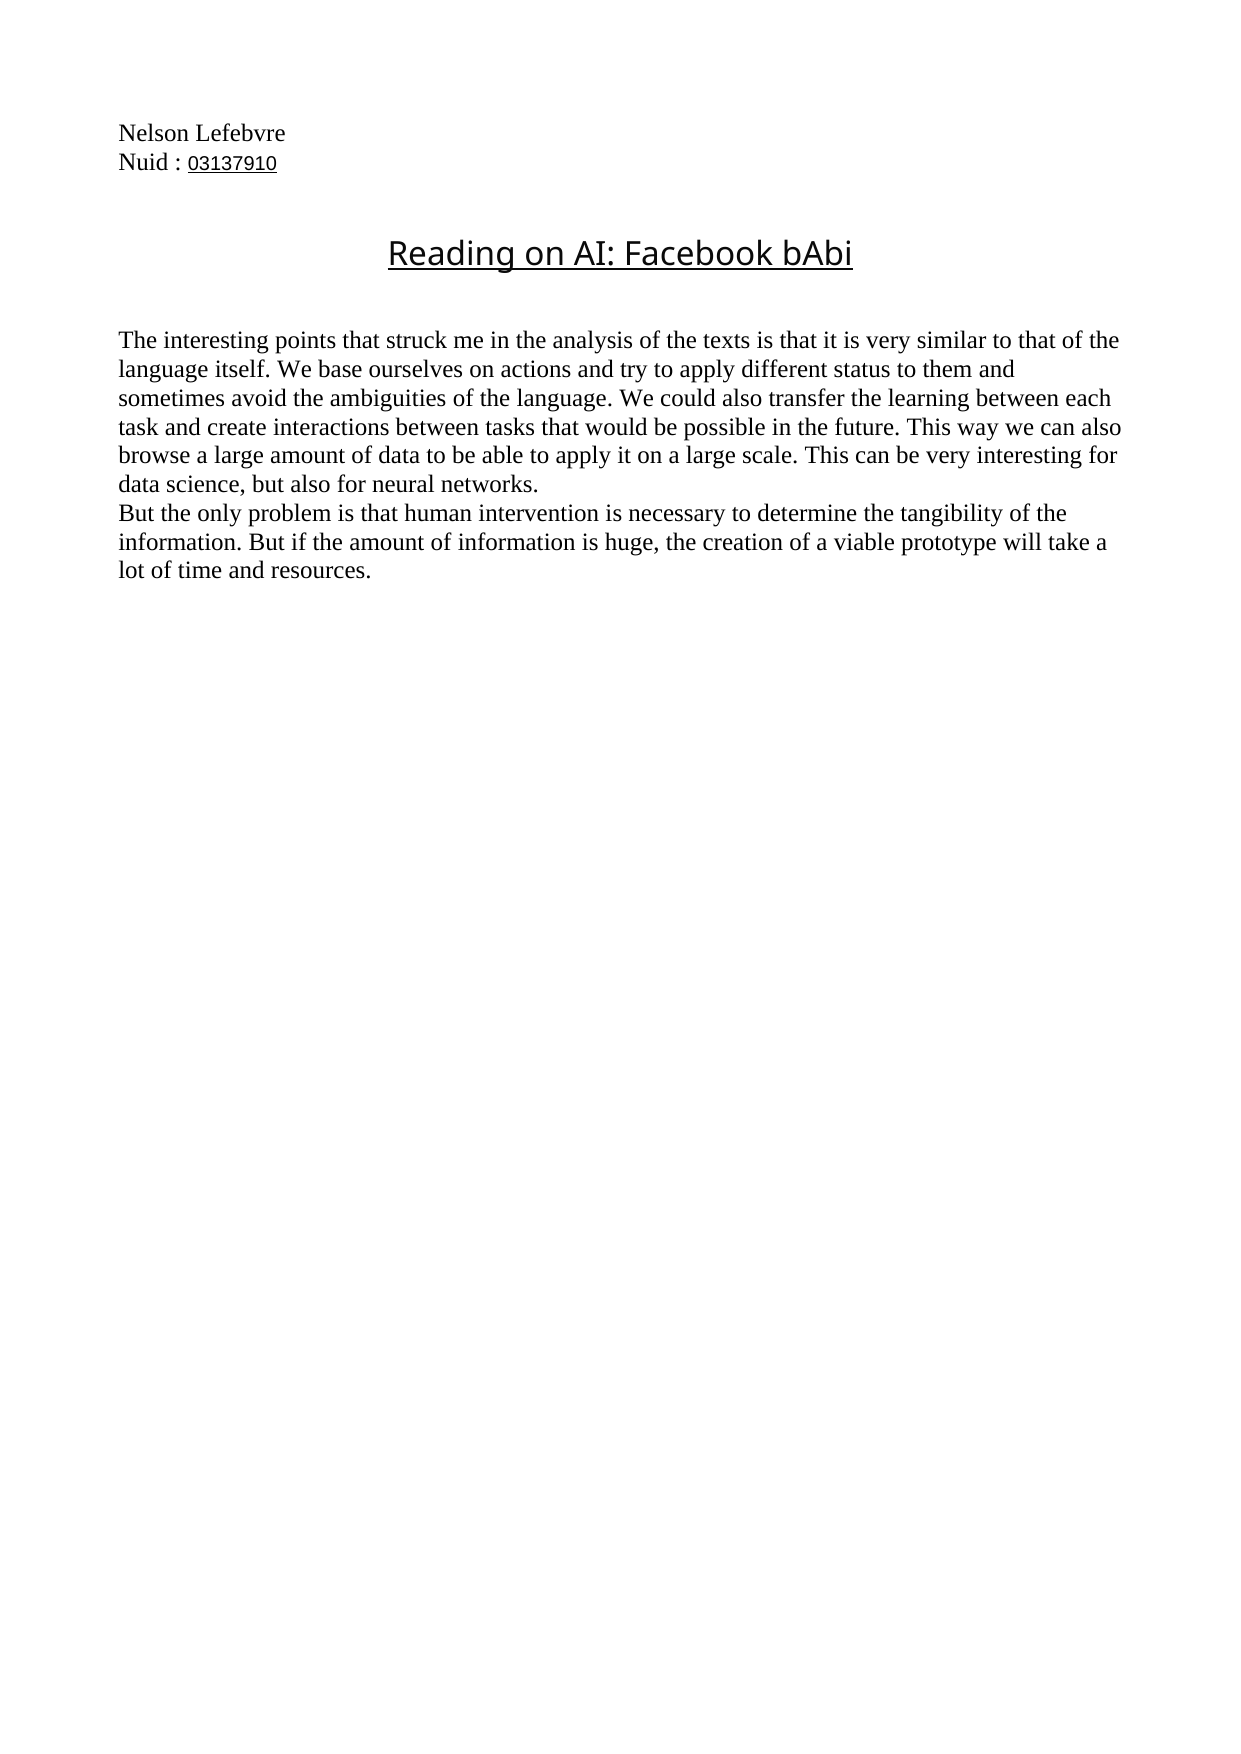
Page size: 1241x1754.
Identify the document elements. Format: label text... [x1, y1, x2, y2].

subtitle Reading on AI: Facebook bAbi [118, 229, 1122, 275]
text Nuid : 03137910 [118, 147, 1122, 176]
text The interesting points that struck me in the analysis of the texts is that it is very similar to that of the language itself. We base ourselves on actions and try to apply different status to them and sometimes avoid the ambiguities of the language. We could also transfer the learning between each task and create interactions between tasks that would be possible in the future. This way we can also browse a large amount of data to be able to apply it on a large scale. This can be very interesting for data science, but also for neural networks. [118, 326, 1122, 498]
text But the only problem is that human intervention is necessary to determine the tangibility of the information. But if the amount of information is huge, the creation of a viable prototype will take a lot of time and resources. [118, 498, 1122, 584]
text Nelson Lefebvre [118, 118, 1122, 147]
